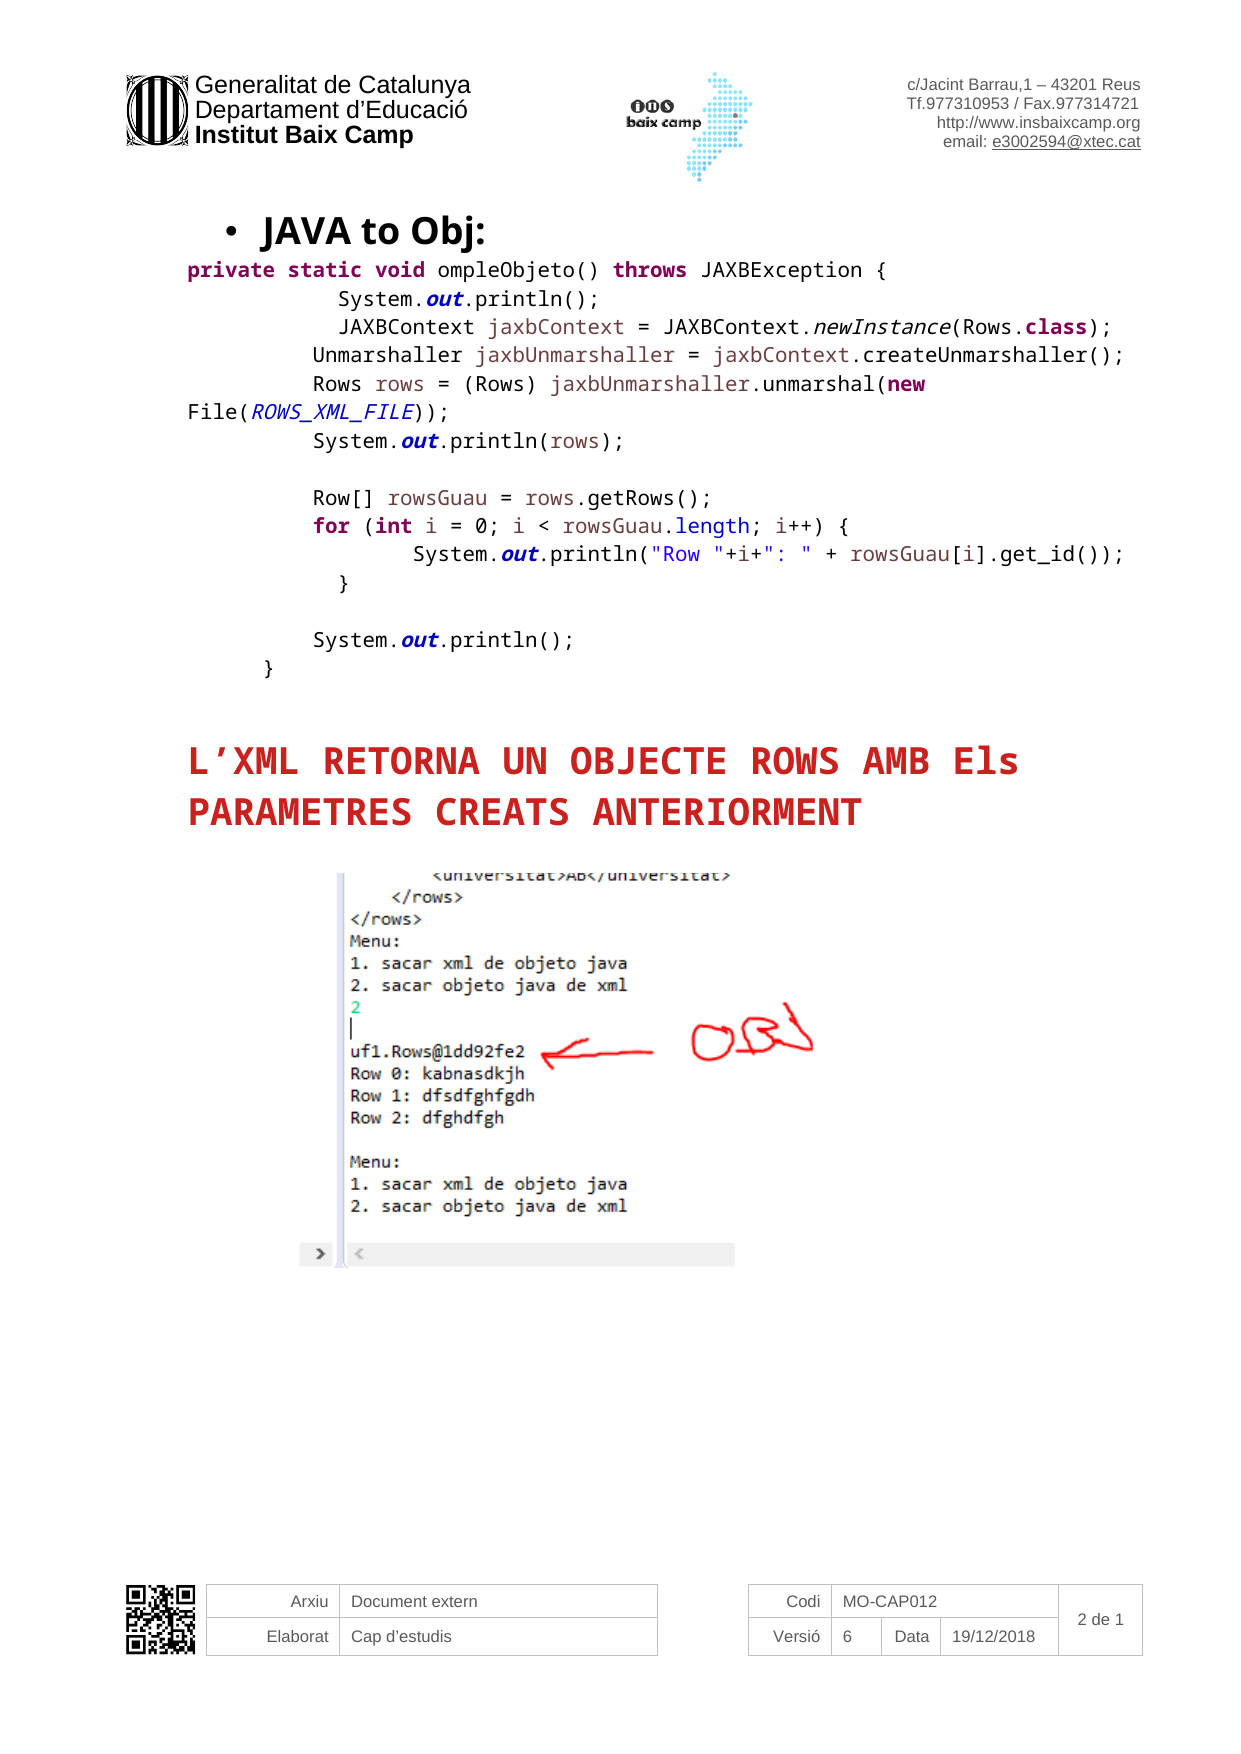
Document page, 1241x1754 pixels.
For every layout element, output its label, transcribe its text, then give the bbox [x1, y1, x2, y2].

picture [299, 873, 813, 1268]
text Unmarshaller jaxbUnmarshaller = jaxbContext.createUnmarshaller(); [187, 341, 1137, 369]
text System.out.println(); [187, 284, 1137, 312]
text for (int i = 0; i < rowsGuau.length; i++) { [187, 511, 1137, 539]
text System.out.println("Row "+i+": " + rowsGuau[i].get_id()); [187, 539, 1137, 568]
text JAXBContext jaxbContext = JAXBContext.newInstance(Rows.class); [187, 312, 1137, 341]
text } [187, 568, 1137, 596]
list JAVA to Obj: [225, 204, 1137, 255]
text Row[] rowsGuau = rows.getRows(); [187, 483, 1137, 511]
picture [621, 58, 754, 191]
text } [187, 653, 1137, 682]
text L’XML RETORNA UN OBJECTE ROWS AMB Els PARAMETRES CREATS ANTERIORMENT [187, 734, 1137, 837]
text private static void ompleObjeto() throws JAXBException { [187, 255, 1137, 284]
text System.out.println(rows); [187, 426, 1137, 454]
text Rows rows = (Rows) jaxbUnmarshaller.unmarshal(new File(ROWS_XML_FILE)); [187, 369, 1137, 426]
text System.out.println(); [187, 625, 1137, 653]
picture [126, 75, 189, 146]
